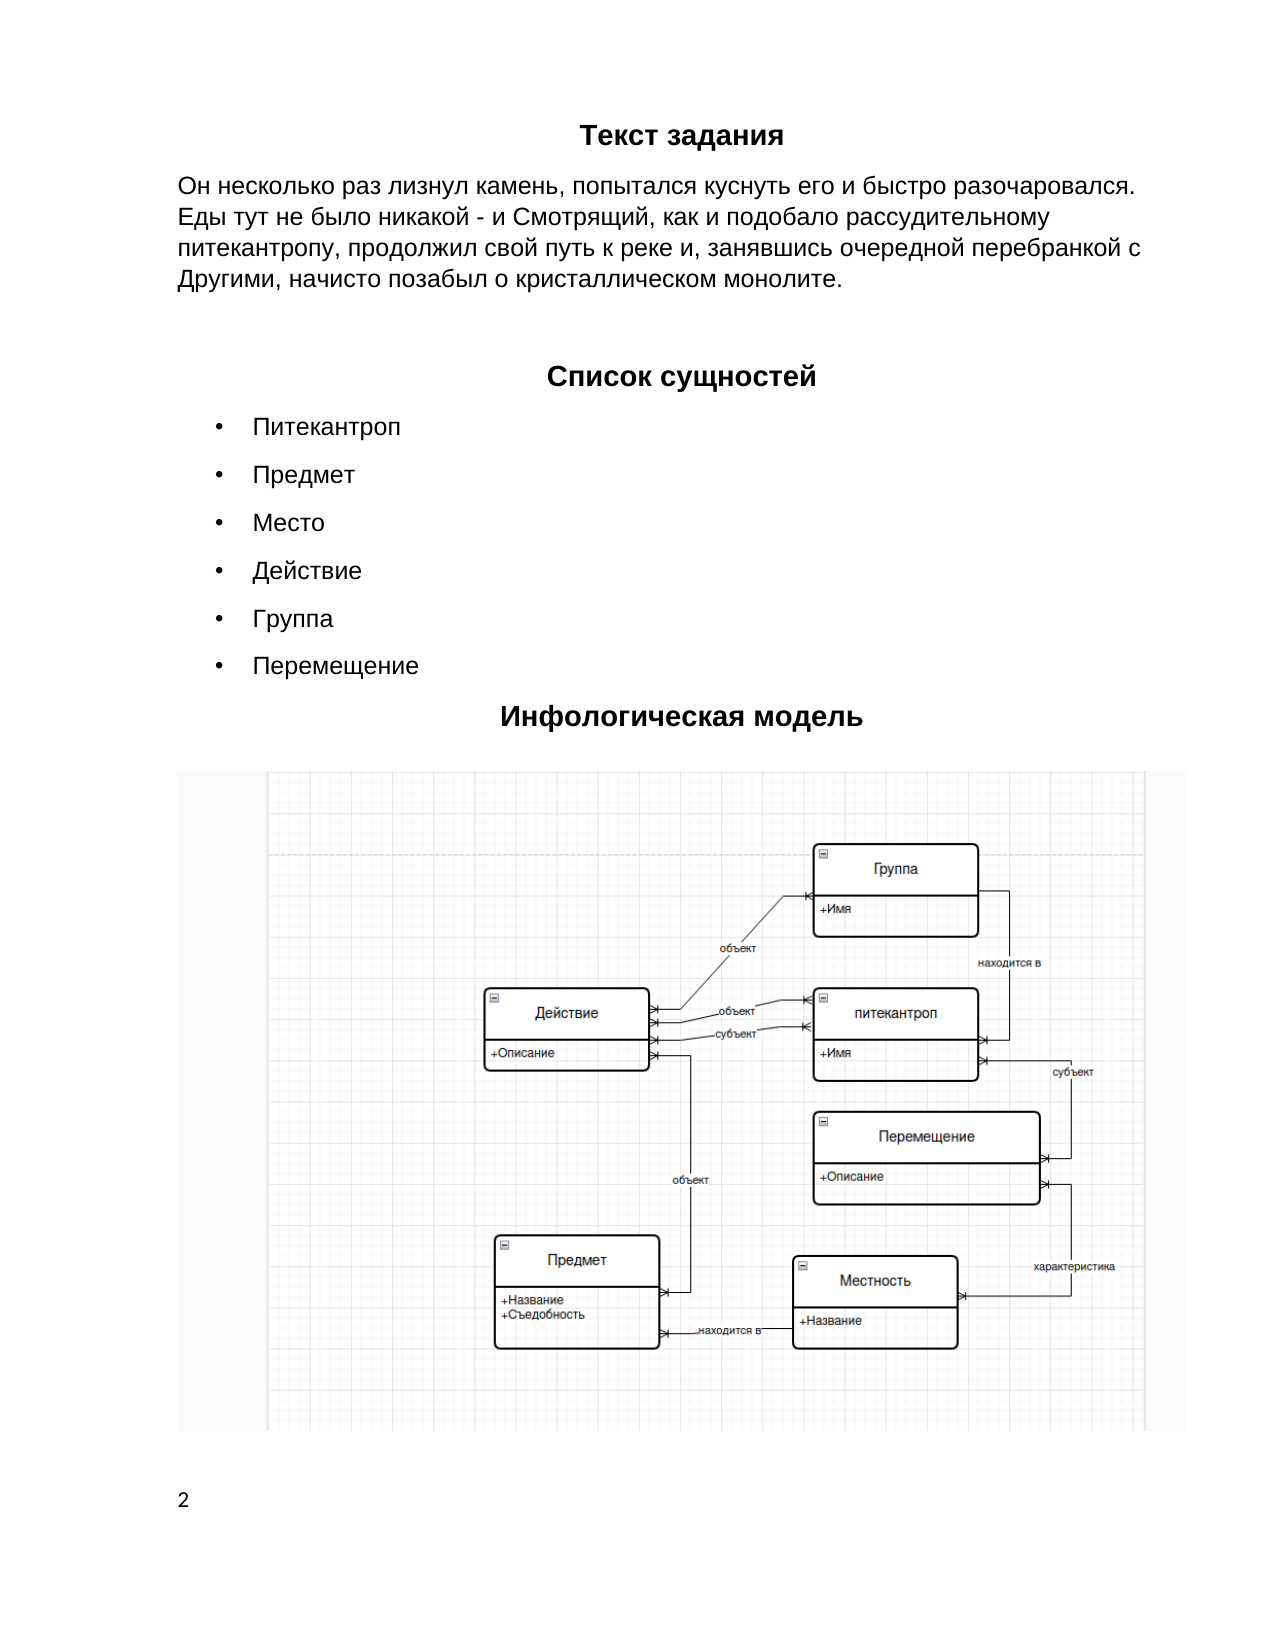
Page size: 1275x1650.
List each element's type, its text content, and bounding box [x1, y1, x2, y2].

text Список сущностей [177, 359, 1186, 393]
text Он несколько раз лизнул камень, попытался куснуть его и быстро разочаровался. Еды тут не было никакой - и Смотрящий, как и подобало рассудительному питекантропу, продолжил свой путь к реке и, занявшись очередной перебранкой с Другими, начисто позабыл о кристаллическом монолите. [177, 171, 1186, 293]
list Перемещение [215, 651, 1186, 680]
list Питекантроп [215, 412, 1186, 441]
text Текст задания [177, 118, 1186, 152]
picture [177, 771, 1187, 1431]
list Предмет [215, 460, 1186, 489]
list Инфологическая модель [177, 699, 1186, 733]
list Место [215, 508, 1186, 537]
list Группа [215, 603, 1186, 632]
list Действие [215, 556, 1186, 584]
